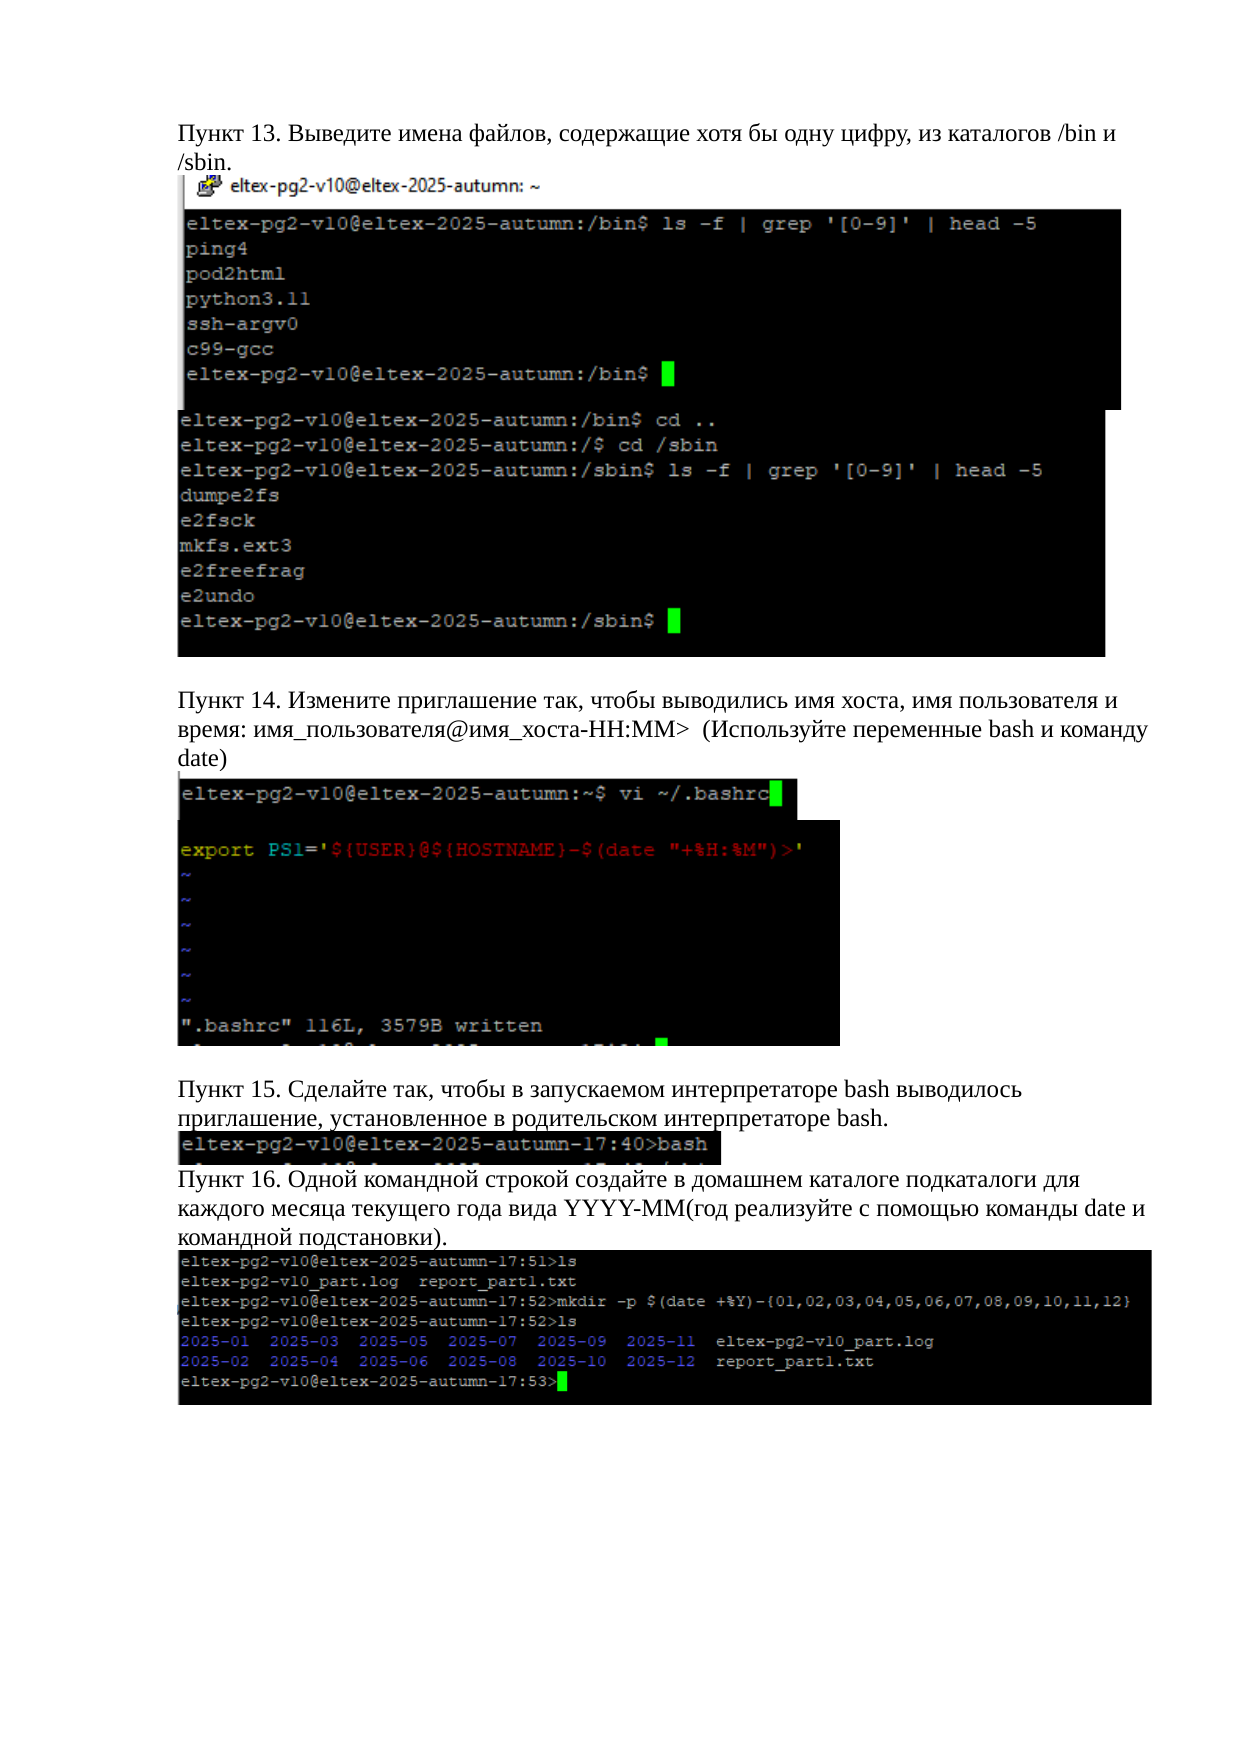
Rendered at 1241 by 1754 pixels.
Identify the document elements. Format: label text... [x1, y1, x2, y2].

picture [177, 771, 840, 1046]
picture [177, 1131, 722, 1165]
text Пункт 16. Одной командной строкой создайте в домашнем каталоге подкаталоги для каждого месяца текущего года вида YYYY-MM(год реализуйте с помощью команды date и командной подстановки). [177, 1164, 1152, 1250]
picture [177, 1250, 1152, 1405]
text Пункт 13. Выведите имена файлов, содержащие хотя бы одну цифру, из каталогов /bin и /sbin. [177, 118, 1152, 176]
picture [177, 175, 1122, 657]
text Пункт 15. Сделайте так, чтобы в запускаемом интерпретаторе bash выводилось приглашение, установленное в родительском интерпретаторе bash. [177, 1074, 1152, 1132]
text Пункт 14. Измените приглашение так, чтобы выводились имя хоста, имя пользователя и время: имя_пользователя@имя_хоста-HH:MM> (Используйте переменные bash и команду date) [177, 686, 1152, 772]
